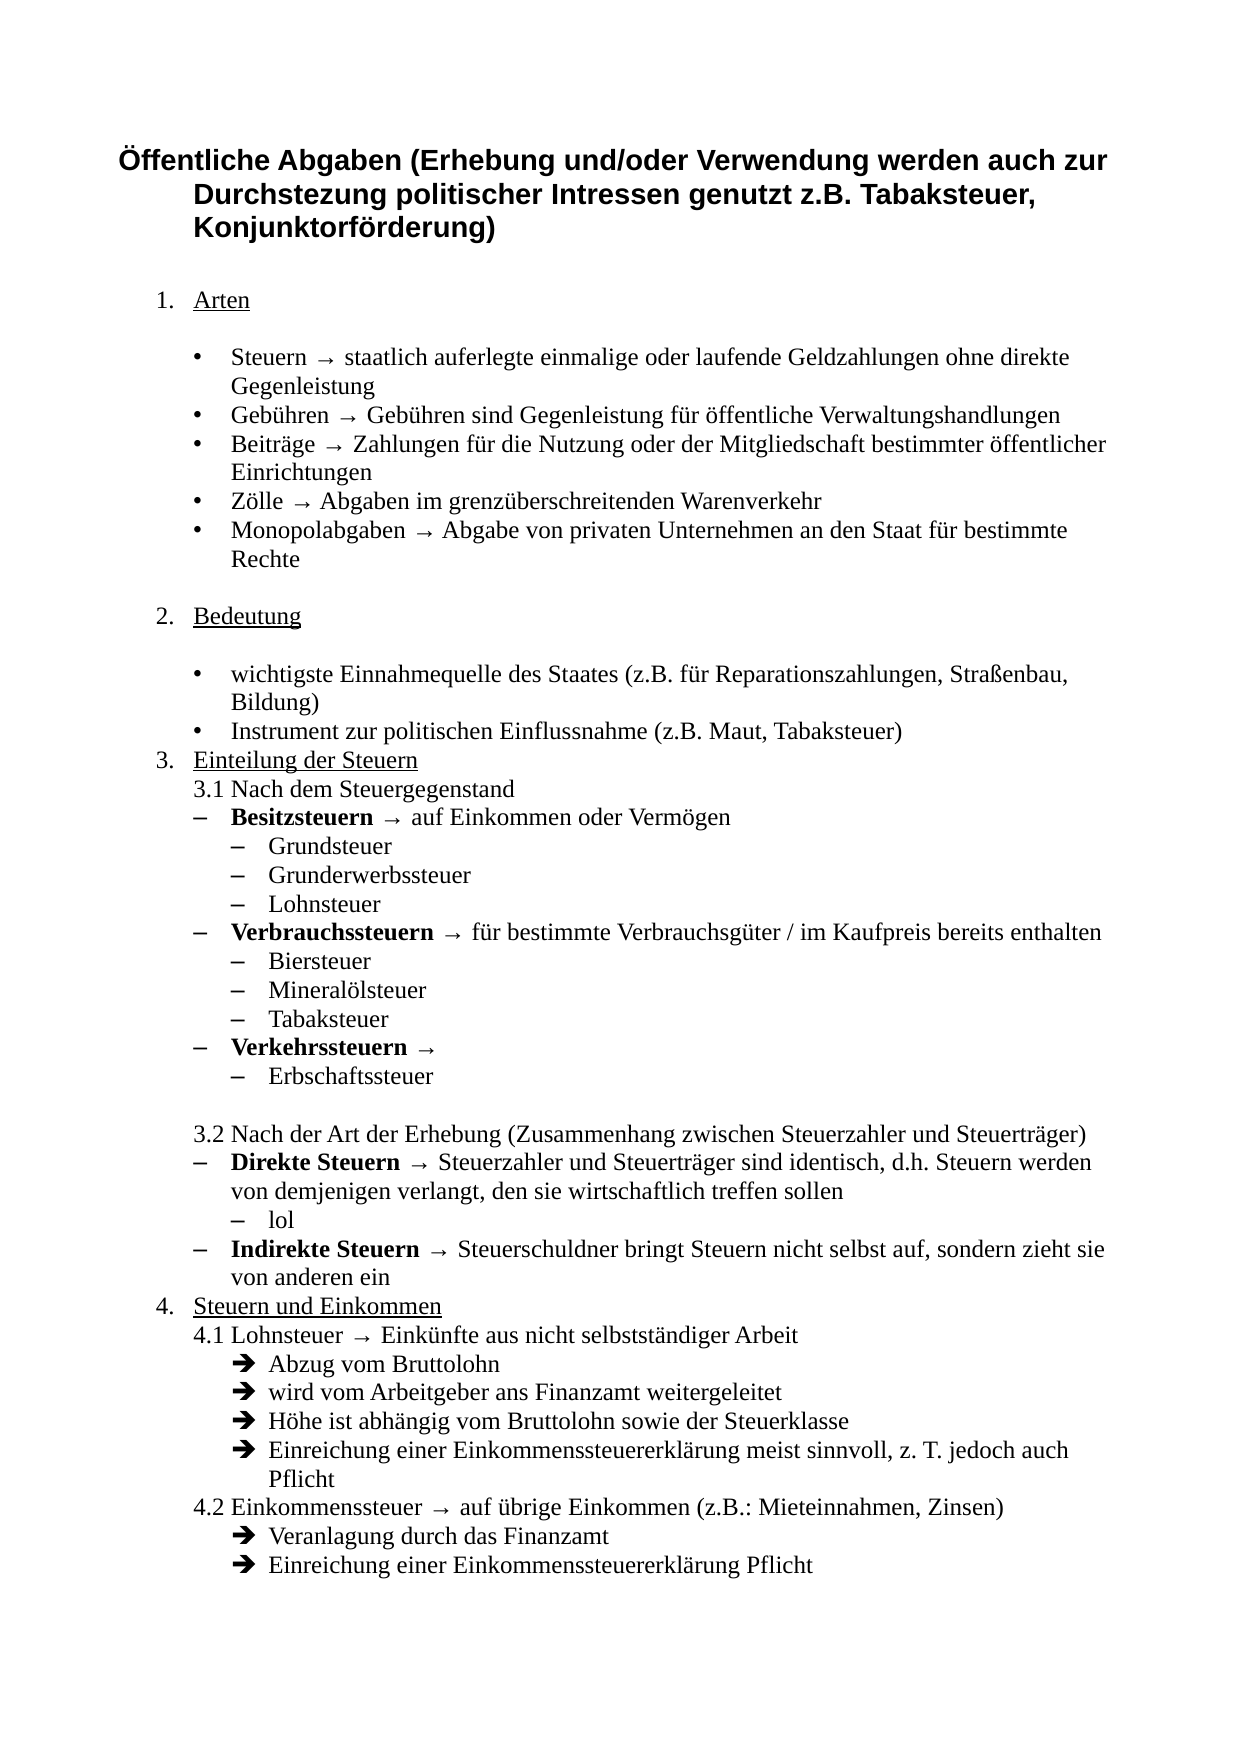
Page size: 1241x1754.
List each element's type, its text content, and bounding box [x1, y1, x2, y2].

list Einteilung der Steuern [156, 745, 1122, 774]
list Verbrauchssteuern → für bestimmte Verbrauchsgüter / im Kaufpreis bereits enthalten [193, 917, 1122, 946]
list Direkte Steuern → Steuerzahler und Steuerträger sind identisch, d.h. Steuern werden von demjenigen verlangt, den sie wirtschaftlich treffen sollen [193, 1147, 1122, 1205]
list Einreichung einer Einkommenssteuererklärung Pflicht [231, 1550, 1122, 1579]
list Steuern und Einkommen [156, 1291, 1122, 1320]
list Arten [156, 285, 1122, 314]
list Erbschaftssteuer [231, 1061, 1122, 1090]
list Besitzsteuern → auf Einkommen oder Vermögen [193, 802, 1122, 831]
list Mineralölsteuer [231, 975, 1122, 1004]
list Steuern → staatlich auferlegte einmalige oder laufende Geldzahlungen ohne direkte Gegenleistung [193, 342, 1122, 400]
list Höhe ist abhängig vom Bruttolohn sowie der Steuerklasse [231, 1406, 1122, 1435]
list Grunderwerbssteuer [231, 860, 1122, 889]
list Grundsteuer [231, 831, 1122, 860]
list Tabaksteuer [231, 1004, 1122, 1032]
list Indirekte Steuern → Steuerschuldner bringt Steuern nicht selbst auf, sondern zieht sie von anderen ein [193, 1234, 1122, 1291]
list Abzug vom Bruttolohn [231, 1349, 1122, 1377]
list Einkommenssteuer → auf übrige Einkommen (z.B.: Mieteinnahmen, Zinsen) [193, 1492, 1122, 1521]
list wird vom Arbeitgeber ans Finanzamt weitergeleitet [231, 1377, 1122, 1406]
list 4.1 Lohnsteuer → Einkünfte aus nicht selbstständiger Arbeit [156, 1320, 1122, 1349]
list Monopolabgaben → Abgabe von privaten Unternehmen an den Staat für bestimmte Rechte [193, 515, 1122, 572]
list lol [231, 1205, 1122, 1234]
list Lohnsteuer [231, 889, 1122, 917]
list Bedeutung [156, 601, 1122, 630]
list Instrument zur politischen Einflussnahme (z.B. Maut, Tabaksteuer) [193, 716, 1122, 745]
subtitle Öffentliche Abgaben (Erhebung und/oder Verwendung werden auch zur Durchstezung politischer Intressen genutzt z.B. Tabaksteuer, Konjunktorförderung) [118, 143, 1122, 244]
list Zölle → Abgaben im grenzüberschreitenden Warenverkehr [193, 486, 1122, 515]
list Nach der Art der Erhebung (Zusammenhang zwischen Steuerzahler und Steuerträger) [193, 1119, 1122, 1147]
list Beiträge → Zahlungen für die Nutzung oder der Mitgliedschaft bestimmter öffentlicher Einrichtungen [193, 429, 1122, 486]
list Einreichung einer Einkommenssteuererklärung meist sinnvoll, z. T. jedoch auch Pflicht [231, 1435, 1122, 1492]
list wichtigste Einnahmequelle des Staates (z.B. für Reparationszahlungen, Straßenbau, Bildung) [193, 659, 1122, 716]
list Veranlagung durch das Finanzamt [231, 1521, 1122, 1550]
list Biersteuer [231, 946, 1122, 975]
list Verkehrssteuern → [193, 1032, 1122, 1061]
list Gebühren → Gebühren sind Gegenleistung für öffentliche Verwaltungshandlungen [193, 400, 1122, 429]
list 3.1 Nach dem Steuergegenstand [156, 774, 1122, 802]
